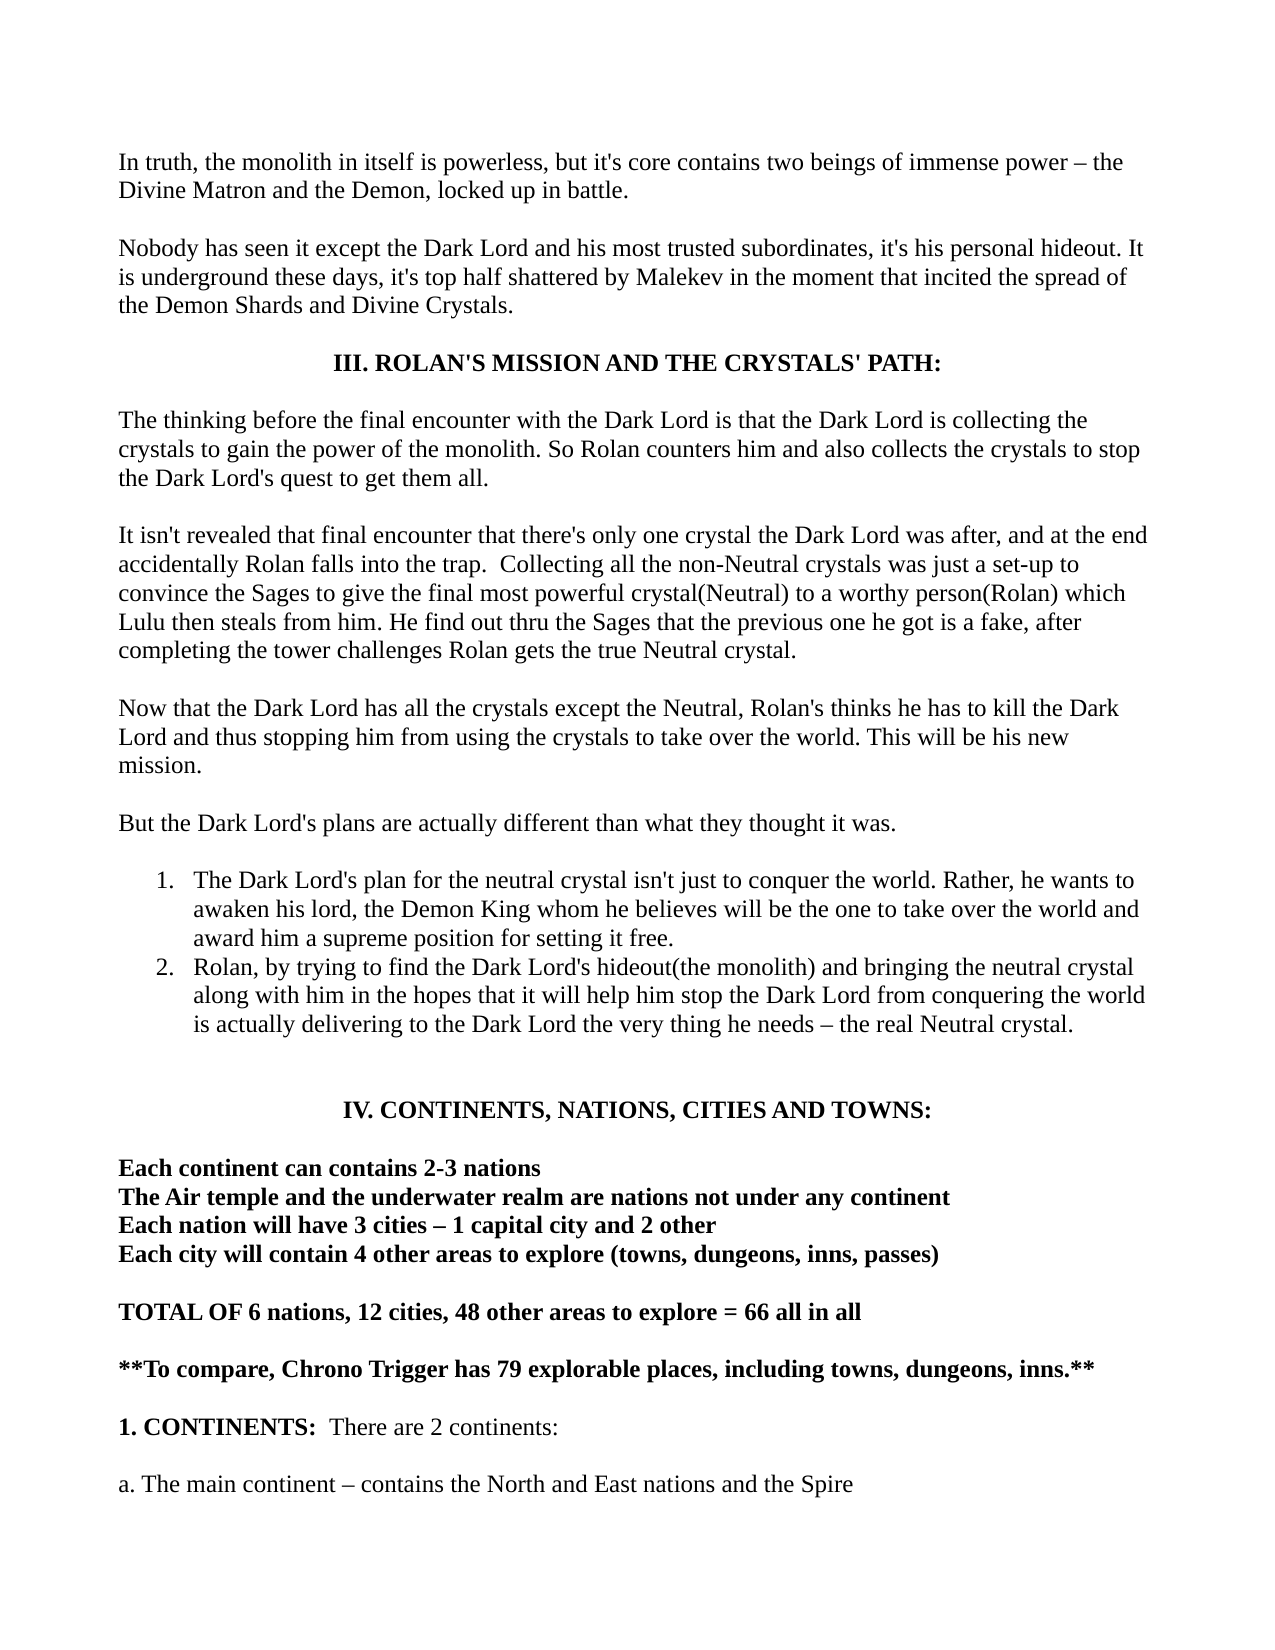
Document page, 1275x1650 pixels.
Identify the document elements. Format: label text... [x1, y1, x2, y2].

text The thinking before the final encounter with the Dark Lord is that the Dark Lord is collecting the crystals to gain the power of the monolith. So Rolan counters him and also collects the crystals to stop the Dark Lord's quest to get them all. [118, 406, 1157, 492]
text Each continent can contains 2-3 nations [118, 1153, 1157, 1182]
text **To compare, Chrono Trigger has 79 explorable places, including towns, dungeons, inns.** [118, 1354, 1157, 1383]
text 1. CONTINENTS: There are 2 continents: [118, 1412, 1157, 1441]
text Nobody has seen it except the Dark Lord and his most trusted subordinates, it's his personal hideout. It is underground these days, it's top half shattered by Malekev in the moment that incited the spread of the Demon Shards and Divine Crystals. [118, 233, 1157, 319]
text III. ROLAN'S MISSION AND THE CRYSTALS' PATH: [118, 348, 1157, 377]
text The Air temple and the underwater realm are nations not under any continent [118, 1182, 1157, 1211]
text TOTAL OF 6 nations, 12 cities, 48 other areas to explore = 66 all in all [118, 1297, 1157, 1326]
list Rolan, by trying to find the Dark Lord's hideout(the monolith) and bringing the neutral crystal along with him in the hopes that it will help him stop the Dark Lord from conquering the world is actually delivering to the Dark Lord the very thing he needs – the real Neutral crystal. [156, 952, 1157, 1038]
text In truth, the monolith in itself is powerless, but it's core contains two beings of immense power – the Divine Matron and the Demon, locked up in battle. [118, 147, 1157, 204]
text It isn't revealed that final encounter that there's only one crystal the Dark Lord was after, and at the end accidentally Rolan falls into the trap. Collecting all the non-Neutral crystals was just a set-up to convince the Sages to give the final most powerful crystal(Neutral) to a worthy person(Rolan) which Lulu then steals from him. He find out thru the Sages that the previous one he got is a fake, after completing the tower challenges Rolan gets the true Neutral crystal. [118, 521, 1157, 664]
text Each city will contain 4 other areas to explore (towns, dungeons, inns, passes) [118, 1239, 1157, 1268]
list The Dark Lord's plan for the neutral crystal isn't just to conquer the world. Rather, he wants to awaken his lord, the Demon King whom he believes will be the one to take over the world and award him a supreme position for setting it free. [156, 866, 1157, 952]
text But the Dark Lord's plans are actually different than what they thought it was. [118, 808, 1157, 837]
text Now that the Dark Lord has all the crystals except the Neutral, Rolan's thinks he has to kill the Dark Lord and thus stopping him from using the crystals to take over the world. This will be his new mission. [118, 693, 1157, 779]
text Each nation will have 3 cities – 1 capital city and 2 other [118, 1211, 1157, 1239]
text a. The main continent – contains the North and East nations and the Spire [118, 1469, 1157, 1498]
text IV. CONTINENTS, NATIONS, CITIES AND TOWNS: [118, 1096, 1157, 1124]
